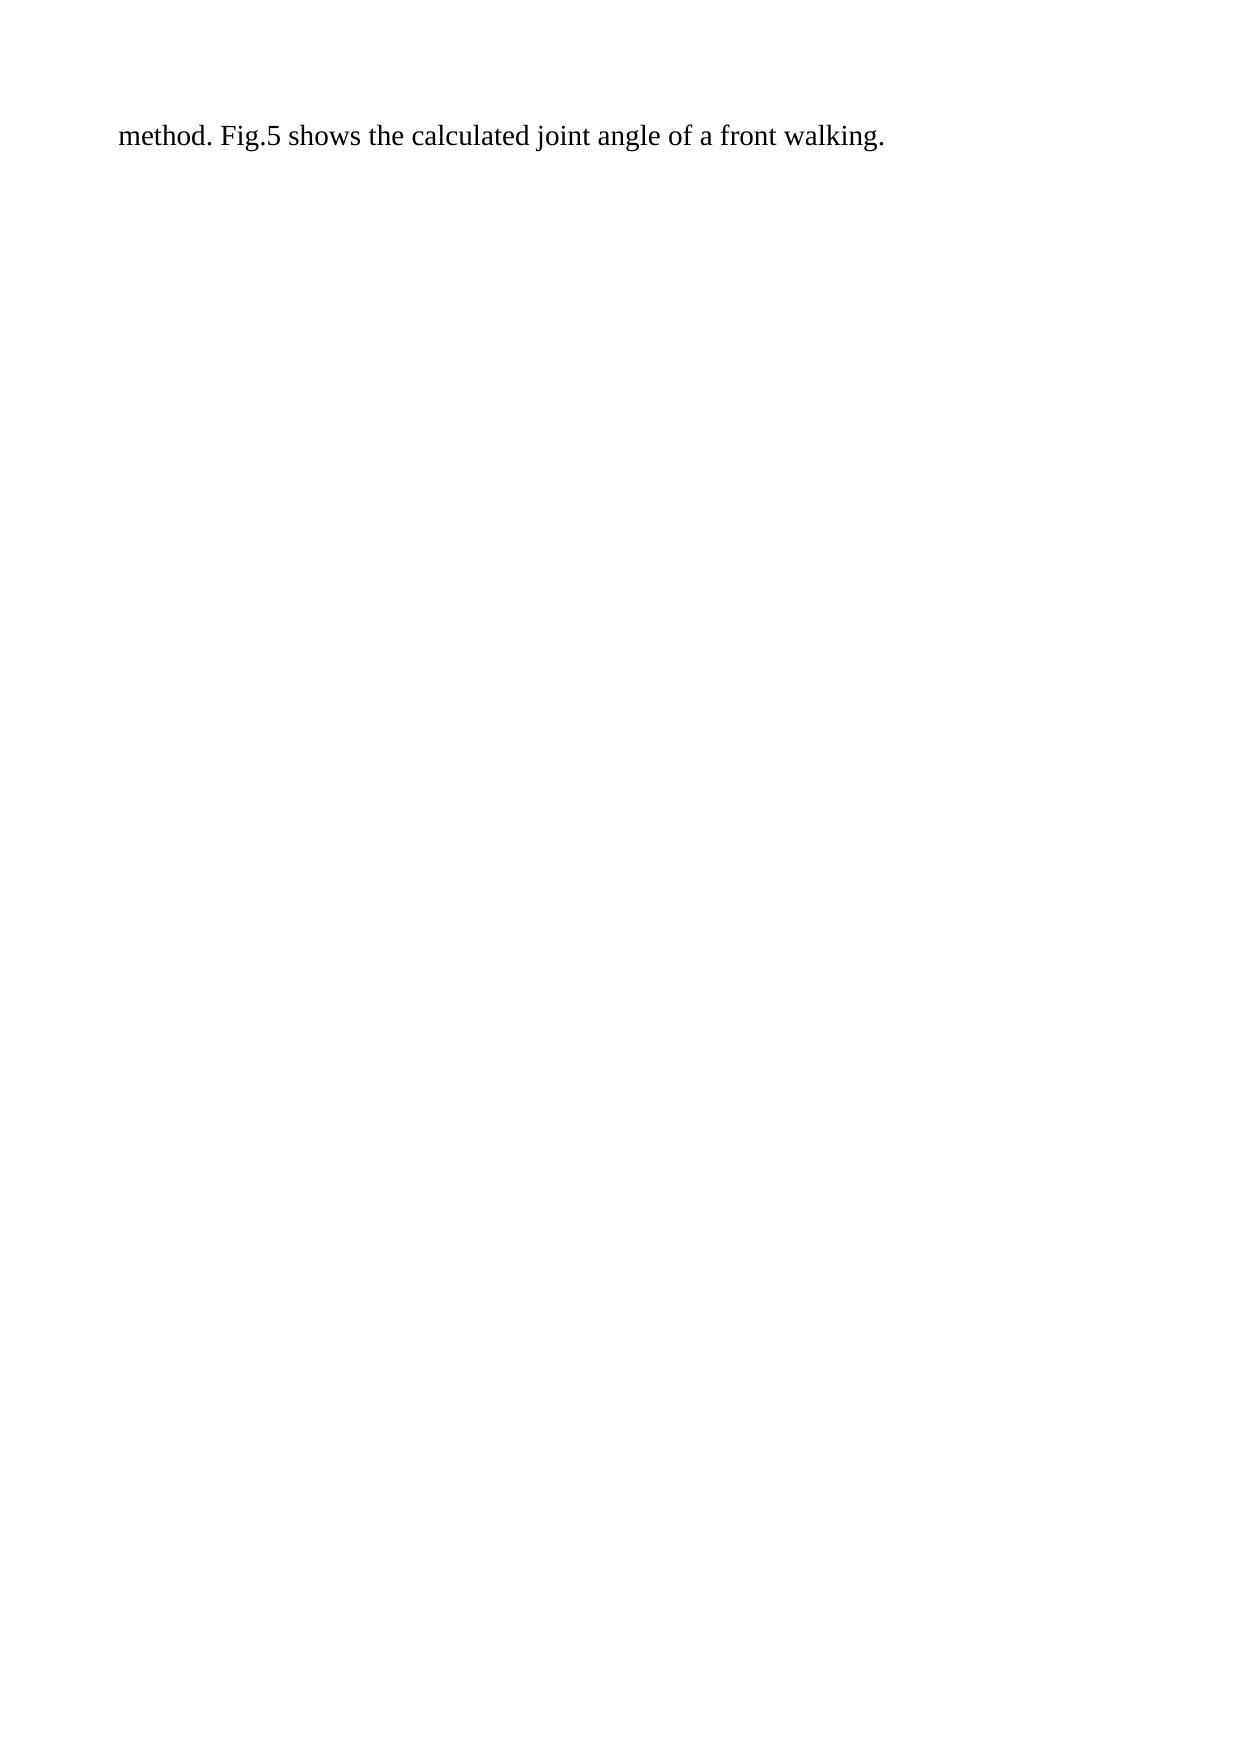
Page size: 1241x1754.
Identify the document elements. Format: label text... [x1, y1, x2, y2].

text From the generated trajectory by the proposed model, we calculate the joint angle by solving inverse kinematics with an analytic method. Fig.5 shows the calculated joint angle of a front walking. [118, 118, 1122, 152]
